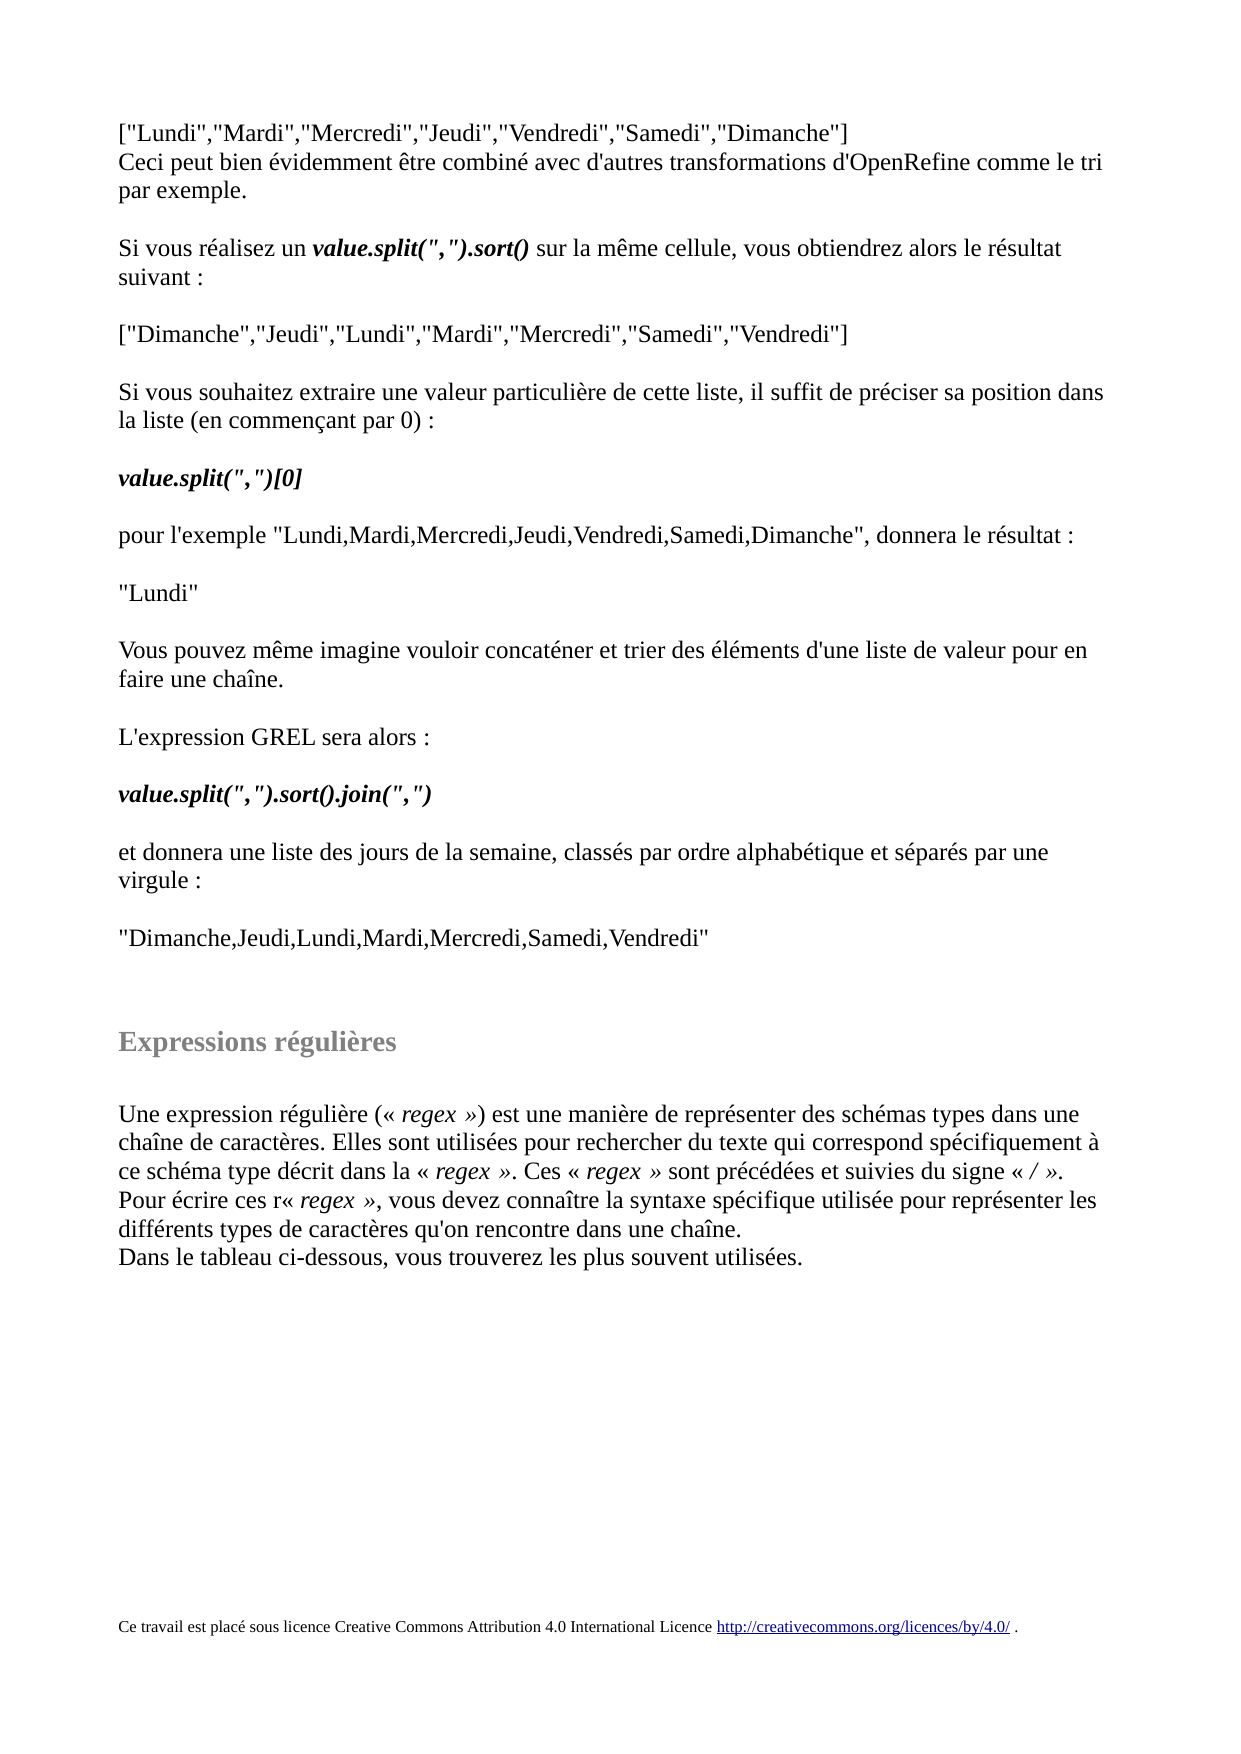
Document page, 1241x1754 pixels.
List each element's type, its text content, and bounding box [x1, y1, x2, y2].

text ["Dimanche","Jeudi","Lundi","Mardi","Mercredi","Samedi","Vendredi"] [118, 319, 1122, 348]
subtitle Expressions régulières [118, 1024, 1122, 1057]
text "Lundi" [118, 578, 1122, 607]
text et donnera une liste des jours de la semaine, classés par ordre alphabétique et séparés par une virgule : [118, 837, 1122, 894]
text Pour écrire ces r« regex », vous devez connaître la syntaxe spécifique utilisée pour représenter les différents types de caractères qu'on rencontre dans une chaîne. [118, 1185, 1122, 1242]
text Vous pouvez même imagine vouloir concaténer et trier des éléments d'une liste de valeur pour en faire une chaîne. [118, 636, 1122, 693]
text Dans le tableau ci-dessous, vous trouverez les plus souvent utilisées. [118, 1242, 1122, 1271]
text Si vous réalisez un value.split(",").sort() sur la même cellule, vous obtiendrez alors le résultat suivant : [118, 233, 1122, 291]
text "Dimanche,Jeudi,Lundi,Mardi,Mercredi,Samedi,Vendredi" [118, 923, 1122, 952]
text pour l'exemple "Lundi,Mardi,Mercredi,Jeudi,Vendredi,Samedi,Dimanche", donnera le résultat : [118, 521, 1122, 549]
text L'expression GREL sera alors : [118, 722, 1122, 751]
text ["Lundi","Mardi","Mercredi","Jeudi","Vendredi","Samedi","Dimanche"] [118, 118, 1122, 147]
text Une expression régulière (« regex ») est une manière de représenter des schémas types dans une chaîne de caractères. Elles sont utilisées pour rechercher du texte qui correspond spécifiquement à ce schéma type décrit dans la « regex ». Ces « regex » sont précédées et suivies du signe « / ». [118, 1099, 1122, 1185]
text value.split(",").sort().join(",") [118, 779, 1122, 808]
text Si vous souhaitez extraire une valeur particulière de cette liste, il suffit de préciser sa position dans la liste (en commençant par 0) : [118, 377, 1122, 434]
text Ceci peut bien évidemment être combiné avec d'autres transformations d'OpenRefine comme le tri par exemple. [118, 147, 1122, 204]
text value.split(",")[0] [118, 463, 1122, 492]
